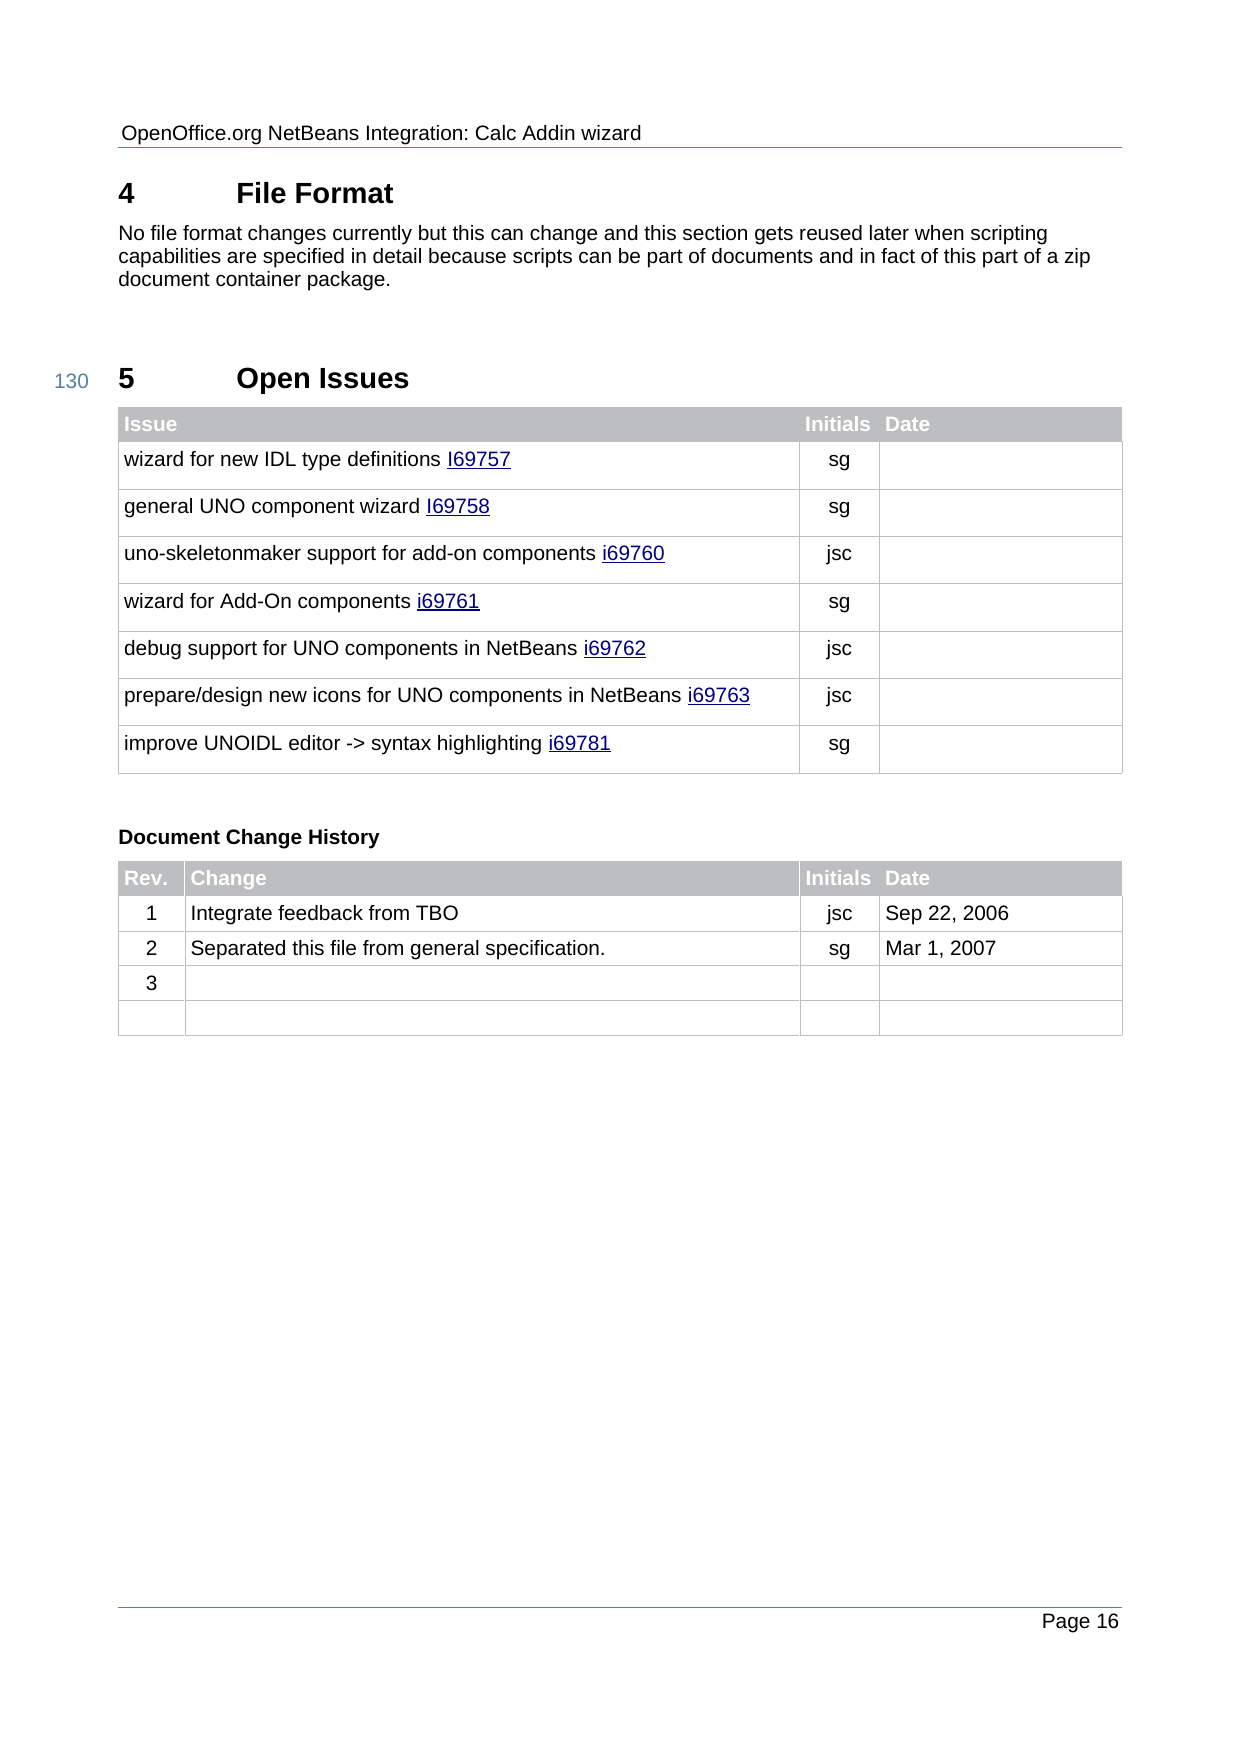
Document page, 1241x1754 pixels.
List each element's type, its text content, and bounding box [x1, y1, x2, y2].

table_cell 3 [119, 966, 184, 1000]
table_cell sg [800, 584, 879, 631]
table_cell 1 [119, 896, 184, 931]
table_cell wizard for Add-On components i69761 [119, 584, 799, 631]
table_cell jsc [801, 896, 879, 931]
table_cell [880, 490, 1122, 536]
table_header Date [879, 861, 1122, 896]
table_cell uno-skeletonmaker support for add-on components i69760 [119, 537, 799, 583]
table_cell general UNO component wizard I69758 [119, 490, 799, 536]
table_cell sg [800, 490, 879, 536]
table_cell prepare/design new icons for UNO components in NetBeans i69763 [119, 679, 799, 725]
table_cell jsc [800, 632, 879, 678]
table_header Rev. [118, 861, 184, 896]
table_cell improve UNOIDL editor -> syntax highlighting i69781 [119, 726, 799, 773]
table_header Change [185, 861, 799, 896]
table_cell debug support for UNO components in NetBeans i69762 [119, 632, 799, 678]
table_cell wizard for new IDL type definitions I69757 [119, 442, 799, 489]
table_cell [880, 966, 1122, 1000]
table_cell Integrate feedback from TBO [186, 896, 799, 931]
table_cell [880, 632, 1122, 678]
table_header Initials [799, 407, 879, 441]
table_cell sg [801, 932, 879, 965]
table_cell sg [800, 442, 879, 489]
table_cell [880, 679, 1122, 725]
table_cell 2 [119, 932, 184, 965]
table_cell <...> [119, 1001, 184, 1035]
table_cell [801, 966, 879, 1000]
table_cell [186, 966, 799, 1000]
subtitle Document Change History [118, 826, 1122, 849]
table_cell Mar 1, 2007 [880, 932, 1122, 965]
text No file format changes currently but this can change and this section gets reused later when scripting capabilities are specified in detail because scripts can be part of documents and in fact of this part of a zip document container package. [118, 221, 1122, 291]
table_cell [186, 1001, 799, 1035]
subtitle File Format [118, 177, 1122, 209]
table_cell [801, 1001, 879, 1035]
table_cell jsc [800, 537, 879, 583]
table_cell Sep 22, 2006 [880, 896, 1122, 931]
table_cell Separated this file from general specification. [186, 932, 799, 965]
table_cell sg [800, 726, 879, 773]
table_cell <Format: Dec 31, 2000> [880, 442, 1122, 489]
table_cell [880, 584, 1122, 631]
table_cell [880, 726, 1122, 773]
subtitle Open Issues [118, 362, 1122, 395]
table_cell jsc [800, 679, 879, 725]
table_header Issue [118, 407, 799, 441]
table_cell [880, 537, 1122, 583]
table_header Date [879, 407, 1122, 441]
table_header Initials [800, 861, 879, 896]
table_cell [880, 1001, 1122, 1035]
